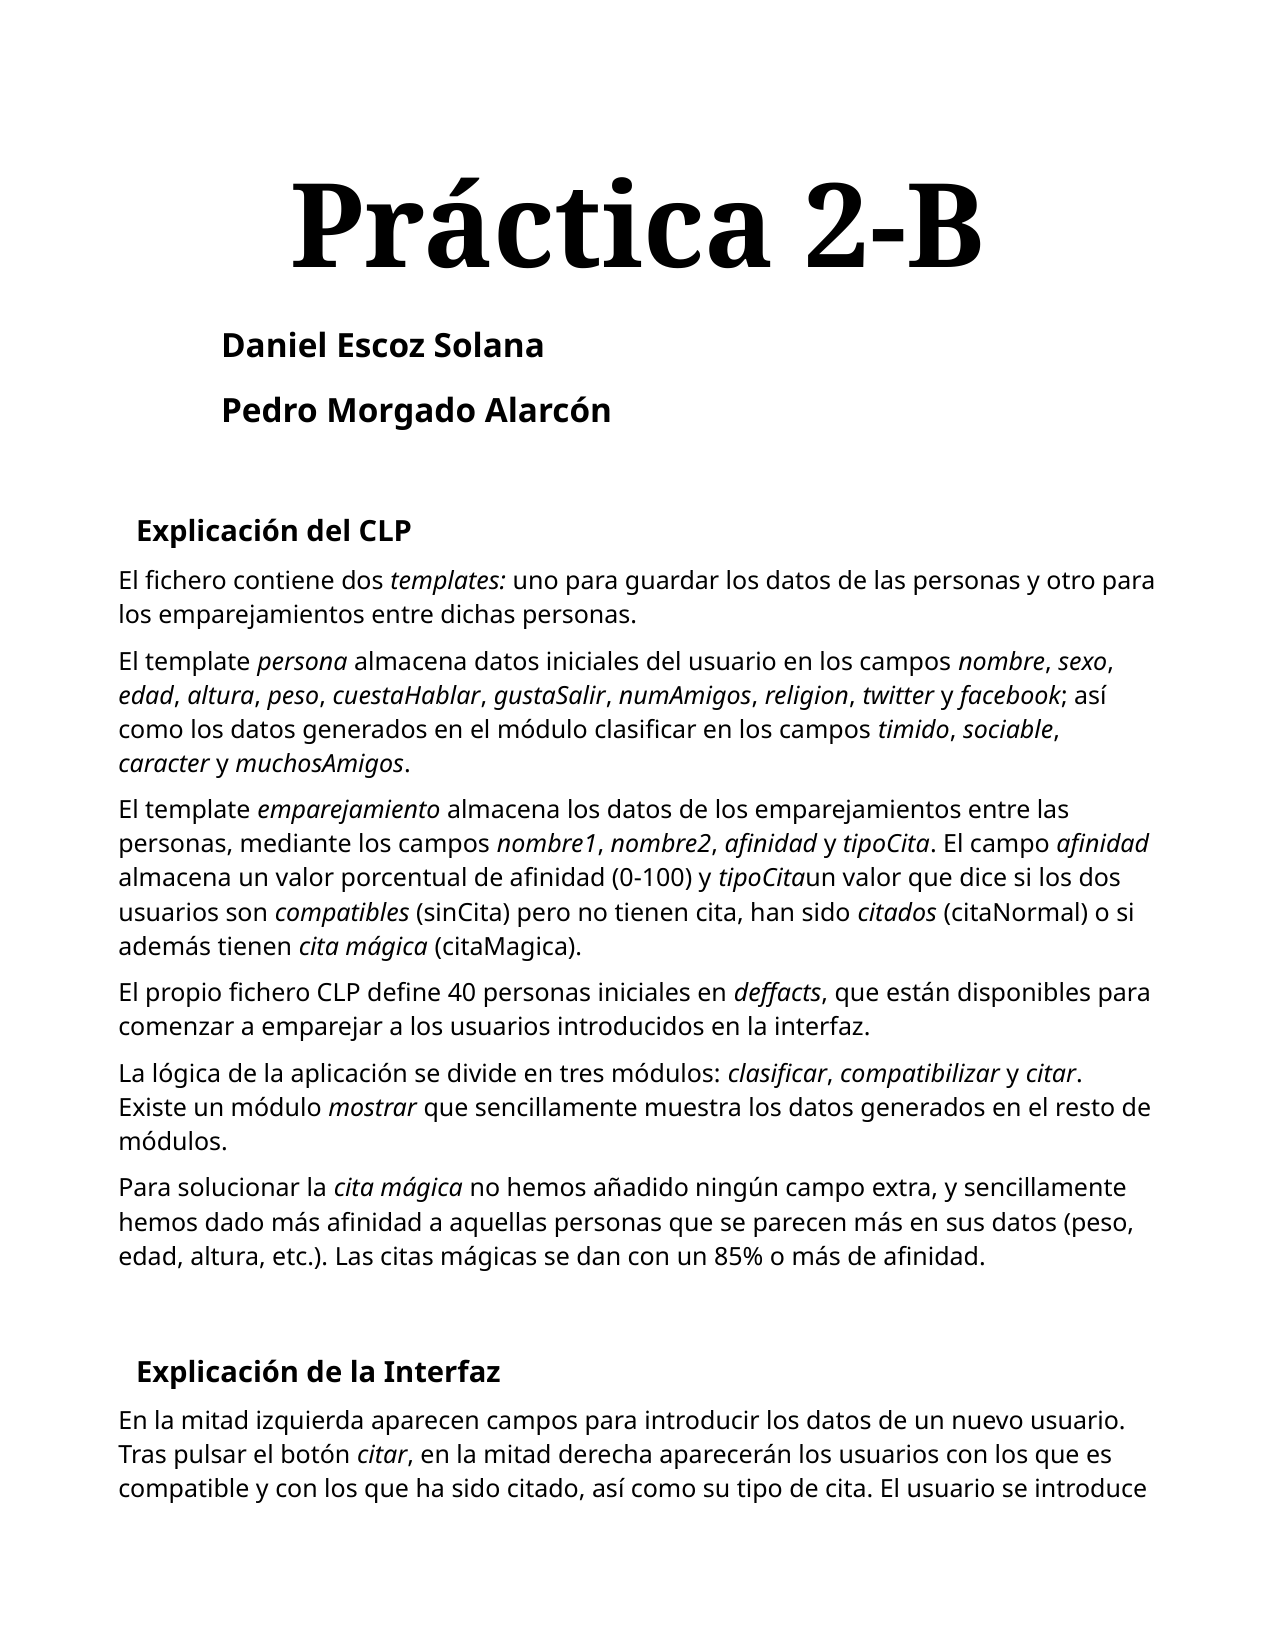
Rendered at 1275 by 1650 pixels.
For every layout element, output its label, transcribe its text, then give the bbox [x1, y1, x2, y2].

text El template persona almacena datos iniciales del usuario en los campos nombre, sexo, edad, altura, peso, cuestaHablar, gustaSalir, numAmigos, religion, twitter y facebook; así como los datos generados en el módulo clasificar en los campos timido, sociable, caracter y muchosAmigos. [118, 643, 1157, 779]
text El propio fichero CLP define 40 personas iniciales en deffacts, que están disponibles para comenzar a emparejar a los usuarios introducidos en la interfaz. [118, 975, 1157, 1043]
text Para solucionar la cita mágica no hemos añadido ningún campo extra, y sencillamente hemos dado más afinidad a aquellas personas que se parecen más en sus datos (peso, edad, altura, etc.). Las citas mágicas se dan con un 85% o más de afinidad. [118, 1170, 1157, 1272]
subtitle Pedro Morgado Alarcón [221, 387, 1157, 432]
subtitle Daniel Escoz Solana [221, 322, 1157, 367]
text La lógica de la aplicación se divide en tres módulos: clasificar, compatibilizar y citar. Existe un módulo mostrar que sencillamente muestra los datos generados en el resto de módulos. [118, 1055, 1157, 1158]
subtitle Práctica 2-B [118, 143, 1157, 302]
text El fichero contiene dos templates: uno para guardar los datos de las personas y otro para los emparejamientos entre dichas personas. [118, 563, 1157, 631]
text El template emparejamiento almacena los datos de los emparejamientos entre las personas, mediante los campos nombre1, nombre2, afinidad y tipoCita. El campo afinidad almacena un valor porcentual de afinidad (0-100) y tipoCitaun valor que dice si los dos usuarios son compatibles (sinCita) pero no tienen cita, han sido citados (citaNormal) o si además tienen cita mágica (citaMagica). [118, 792, 1157, 962]
subtitle Explicación del CLP [136, 511, 1157, 550]
subtitle Explicación de la Interfaz [136, 1351, 1157, 1391]
text En la mitad izquierda aparecen campos para introducir los datos de un nuevo usuario. Tras pulsar el botón citar, en la mitad derecha aparecerán los usuarios con los que es compatible y con los que ha sido citado, así como su tipo de cita. El usuario se introduce [118, 1403, 1157, 1505]
